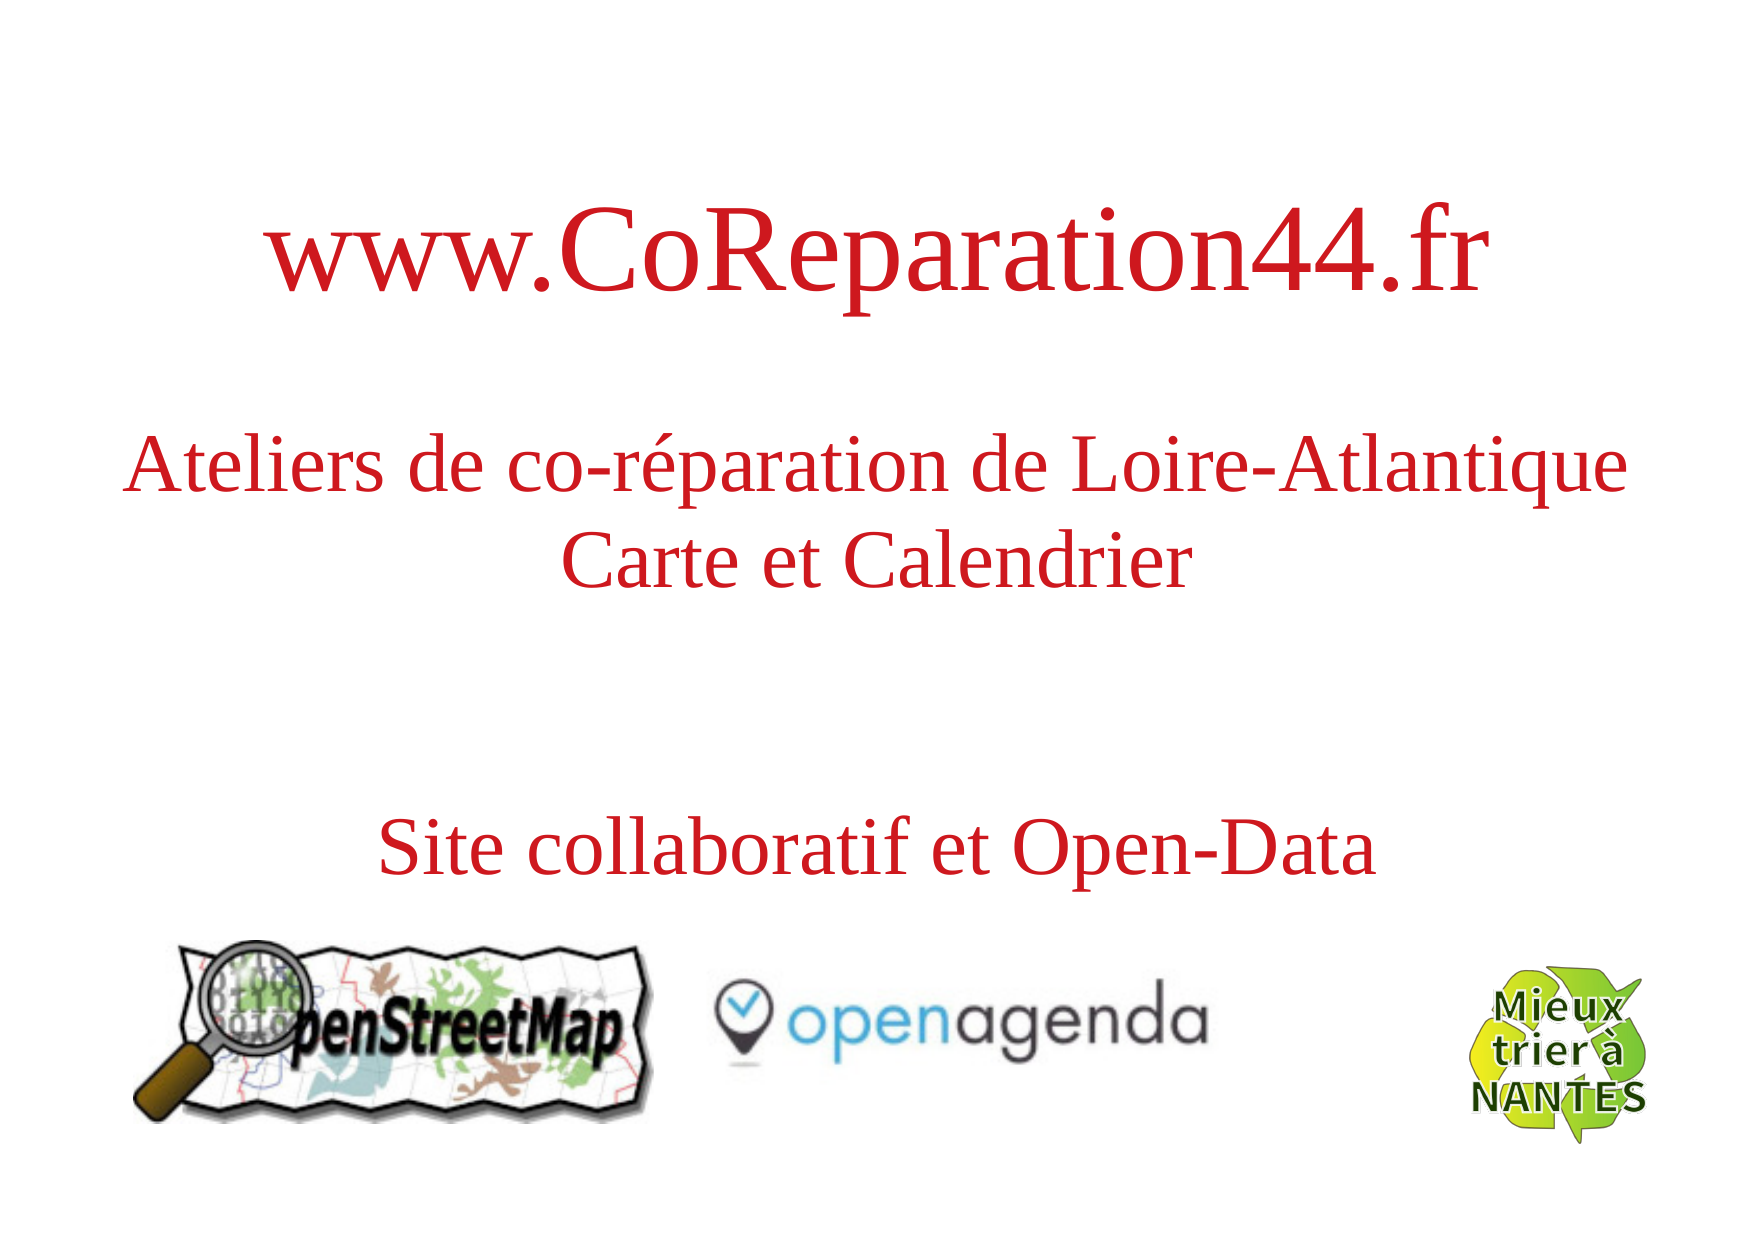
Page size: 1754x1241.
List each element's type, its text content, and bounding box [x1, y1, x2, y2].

text www.CoReparation44.fr [59, 174, 1695, 318]
picture [670, 933, 1261, 1122]
text Carte et Calendrier [59, 509, 1695, 605]
picture [1469, 966, 1647, 1144]
picture [133, 940, 654, 1124]
text Site collaboratif et Open-Data [59, 797, 1695, 893]
text Ateliers de co-réparation de Loire-Atlantique [59, 414, 1695, 509]
